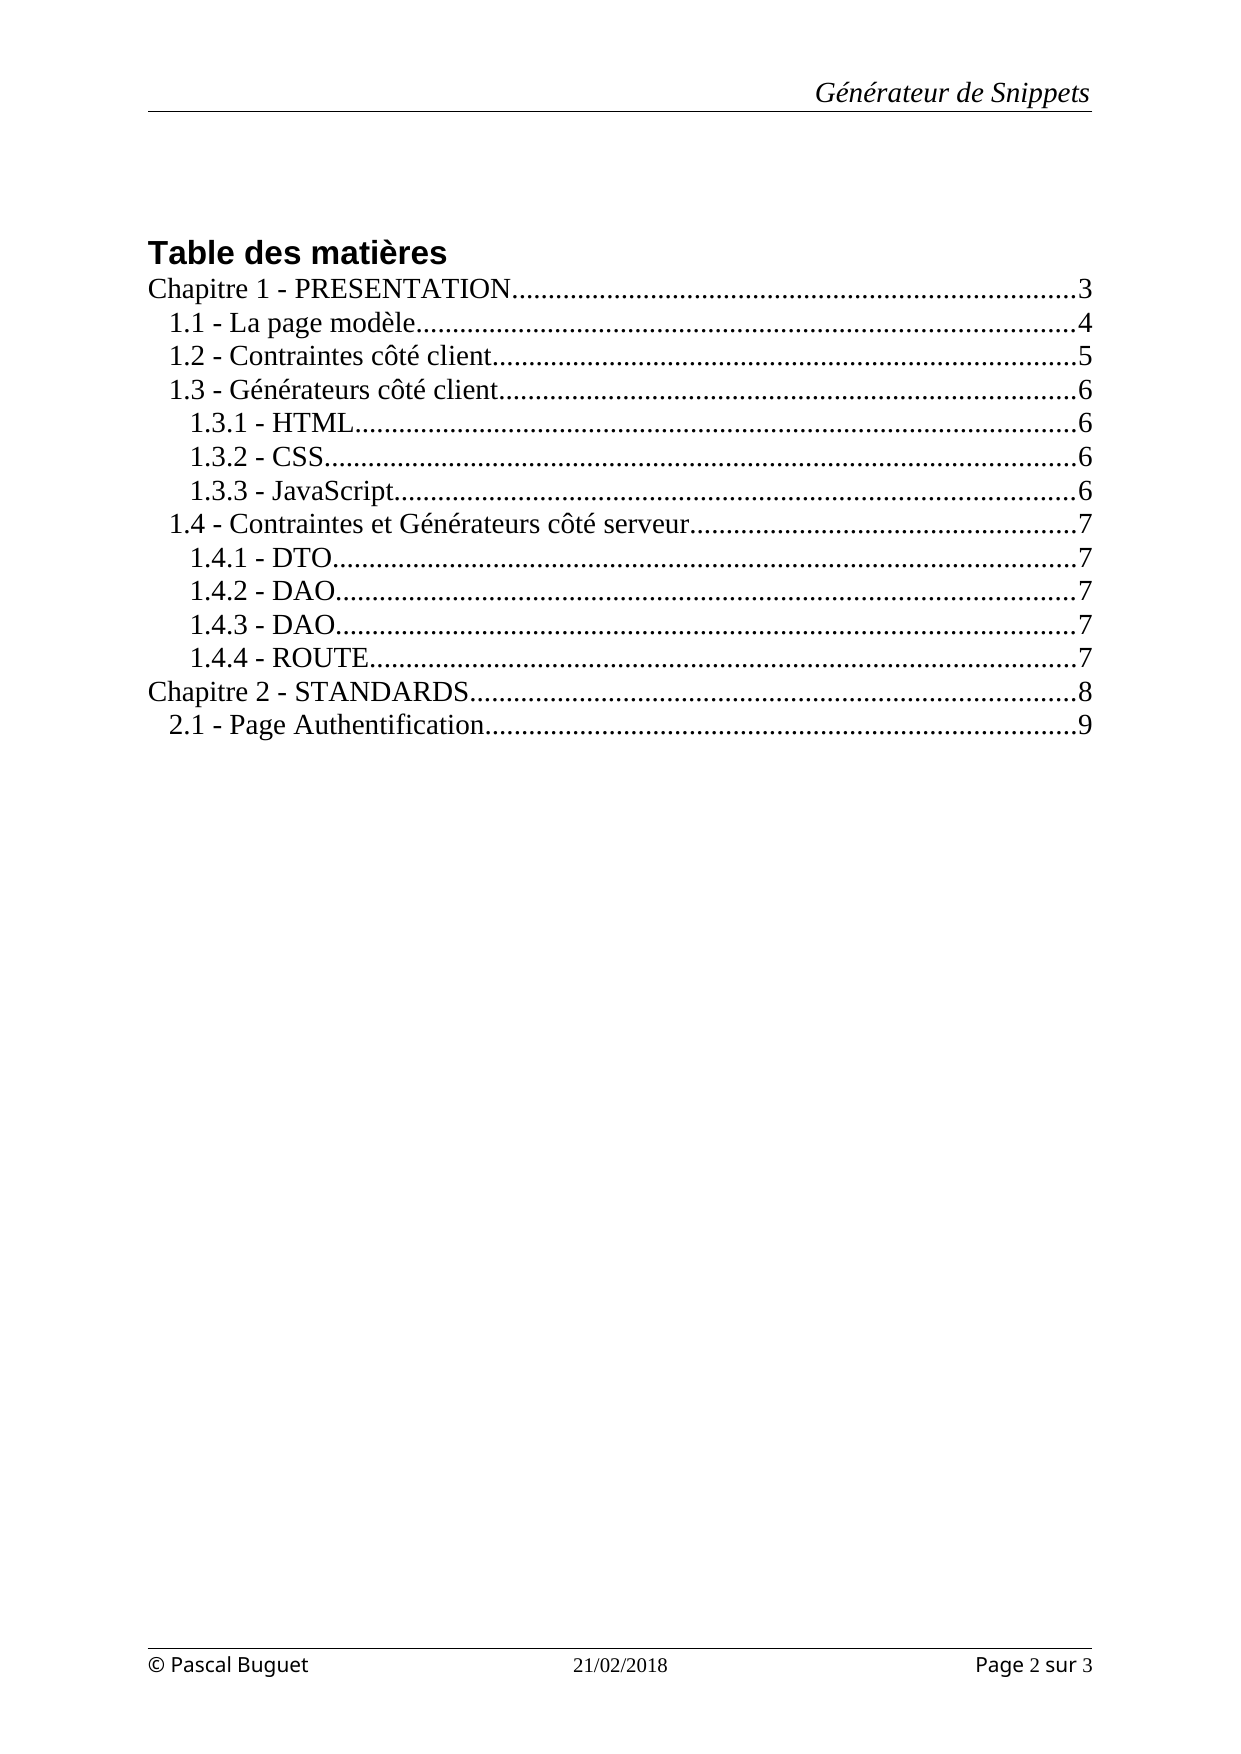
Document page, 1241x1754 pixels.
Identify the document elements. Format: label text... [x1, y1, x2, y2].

text Chapitre 1 - PRESENTATION 3 [148, 271, 1092, 305]
text Chapitre 2 - STANDARDS 8 [148, 674, 1092, 707]
text 1.4.2 - DAO 7 [189, 573, 1092, 607]
text 1.2 - Contraintes côté client 5 [168, 338, 1092, 372]
text 1.3 - Générateurs côté client 6 [168, 372, 1092, 406]
text 2.1 - Page Authentification 9 [168, 707, 1092, 741]
text 1.4.4 - ROUTE 7 [189, 640, 1092, 674]
subtitle Table des matières [148, 233, 1092, 271]
text 1.3.3 - JavaScript 6 [189, 473, 1092, 506]
text 1.1 - La page modèle 4 [168, 305, 1092, 338]
text 1.3.2 - CSS 6 [189, 439, 1092, 473]
text 1.3.1 - HTML 6 [189, 406, 1092, 439]
text 1.4.3 - DAO 7 [189, 607, 1092, 640]
text 1.4 - Contraintes et Générateurs côté serveur 7 [168, 506, 1092, 540]
text 1.4.1 - DTO 7 [189, 540, 1092, 573]
